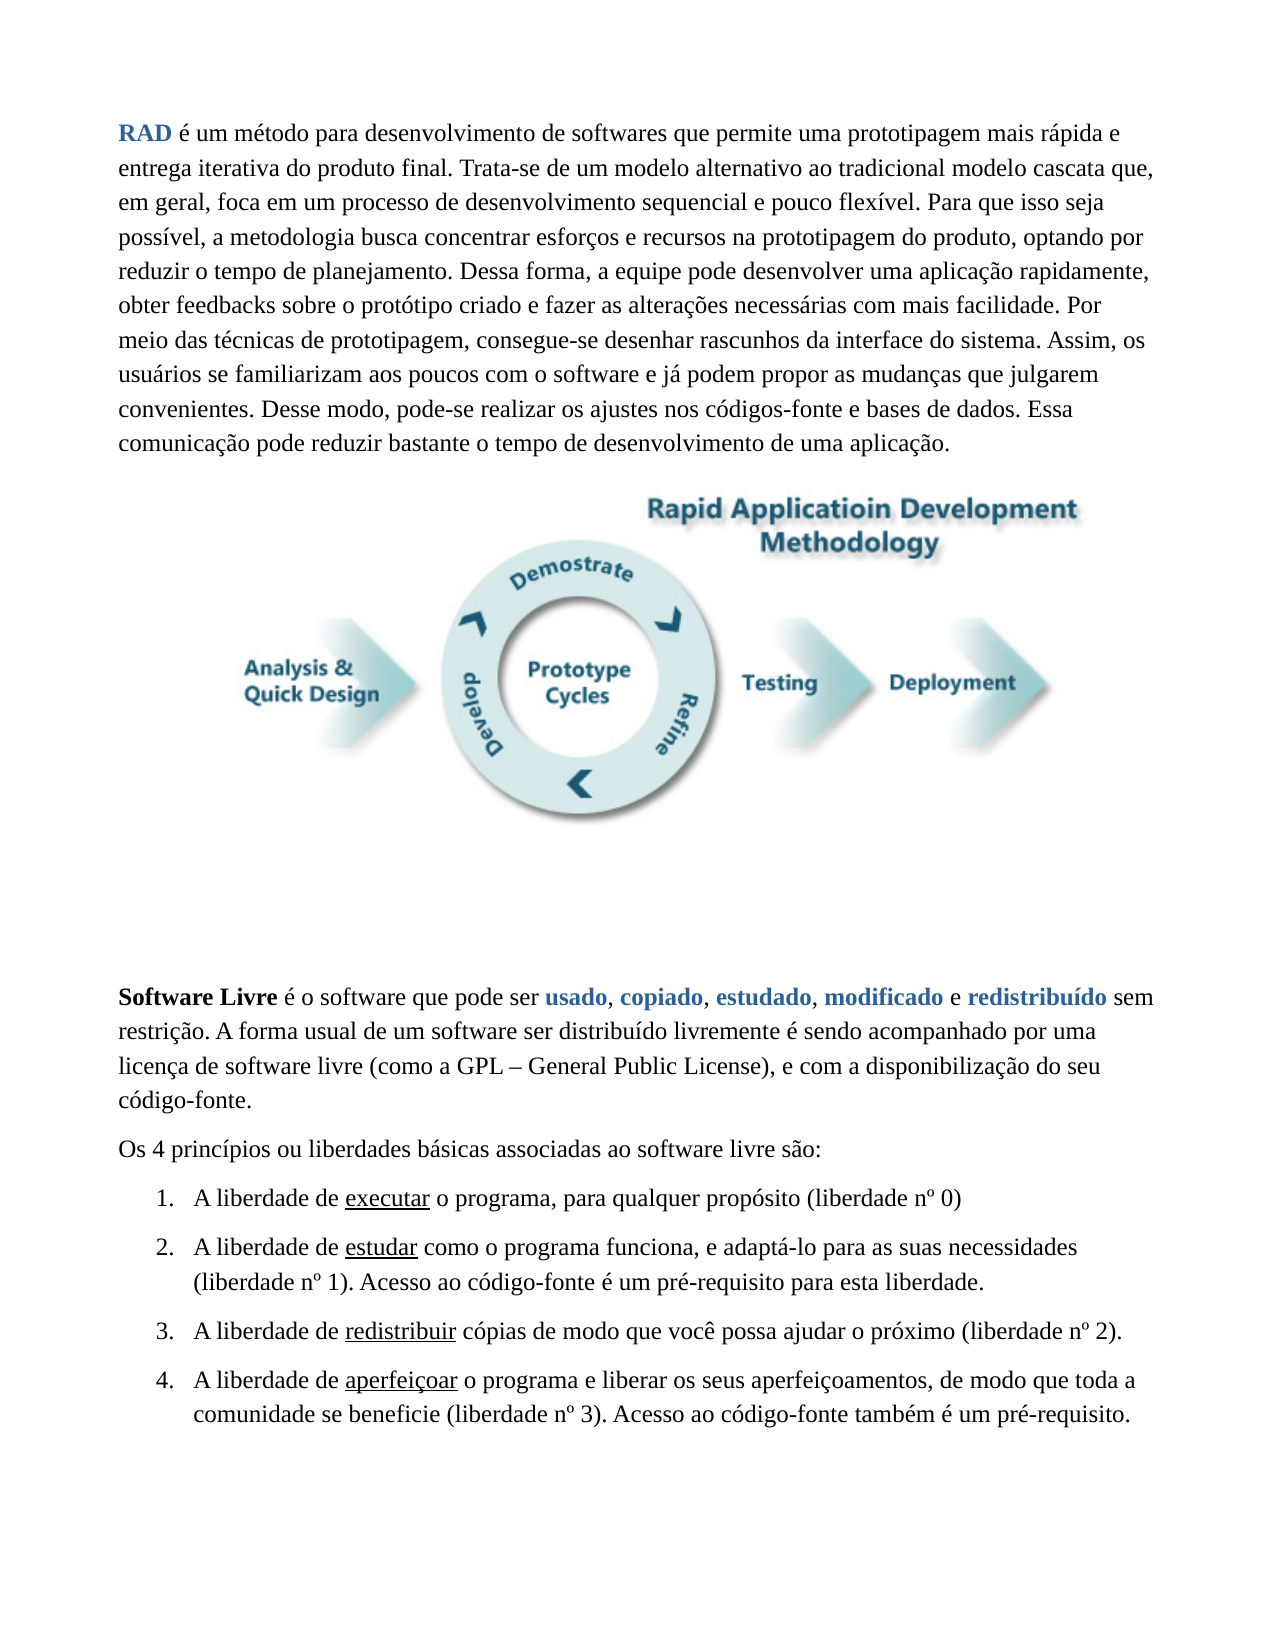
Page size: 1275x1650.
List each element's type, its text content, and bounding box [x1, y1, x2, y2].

list A liberdade de redistribuir cópias de modo que você possa ajudar o próximo (liberdade nº 2). [156, 1316, 1157, 1345]
text Os 4 princípios ou liberdades básicas associadas ao software livre são: [118, 1134, 1157, 1163]
list A liberdade de aperfeiçoar o programa e liberar os seus aperfeiçoamentos, de modo que toda a comunidade se beneficie (liberdade nº 3). Acesso ao código-fonte também é um pré-requisito. [156, 1365, 1157, 1428]
picture [236, 487, 1096, 878]
list A liberdade de estudar como o programa funciona, e adaptá-lo para as suas necessidades (liberdade nº 1). Acesso ao código-fonte é um pré-requisito para esta liberdade. [156, 1232, 1157, 1296]
list A liberdade de executar o programa, para qualquer propósito (liberdade nº 0) [156, 1183, 1157, 1212]
text Software Livre é o software que pode ser usado, copiado, estudado, modificado e redistribuído sem restrição. A forma usual de um software ser distribuído livremente é sendo acompanhado por uma licença de software livre (como a GPL – General Public License), e com a disponibilização do seu código-fonte. [118, 982, 1157, 1114]
text RAD é um método para desenvolvimento de softwares que permite uma prototipagem mais rápida e entrega iterativa do produto final. Trata-se de um modelo alternativo ao tradicional modelo cascata que, em geral, foca em um processo de desenvolvimento sequencial e pouco flexível. Para que isso seja possível, a metodologia busca concentrar esforços e recursos na prototipagem do produto, optando por reduzir o tempo de planejamento. Dessa forma, a equipe pode desenvolver uma aplicação rapidamente, obter feedbacks sobre o protótipo criado e fazer as alterações necessárias com mais facilidade. Por meio das técnicas de prototipagem, consegue-se desenhar rascunhos da interface do sistema. Assim, os usuários se familiarizam aos poucos com o software e já podem propor as mudanças que julgarem convenientes. Desse modo, pode-se realizar os ajustes nos códigos-fonte e bases de dados. Essa comunicação pode reduzir bastante o tempo de desenvolvimento de uma aplicação. [118, 118, 1157, 457]
